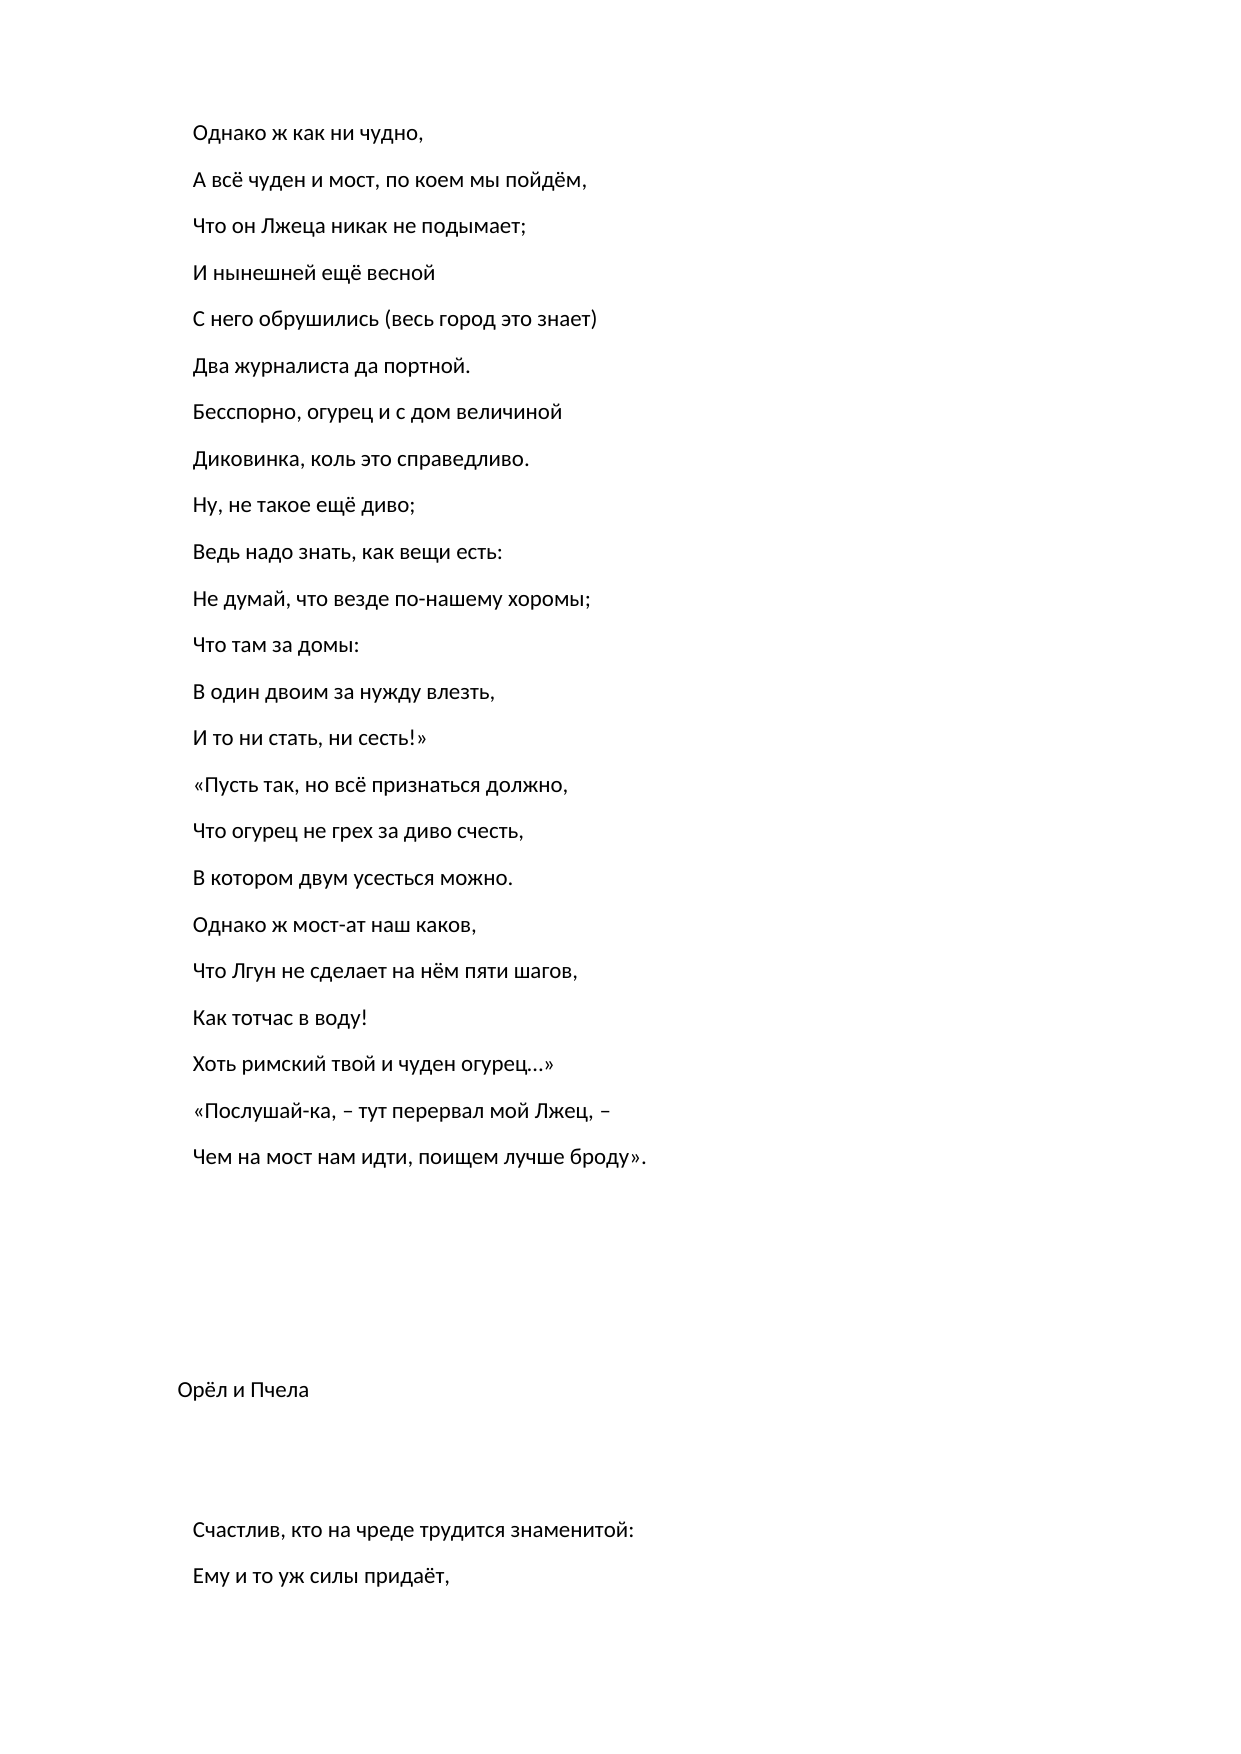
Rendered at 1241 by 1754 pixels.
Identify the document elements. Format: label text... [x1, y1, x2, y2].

text Ему и то уж силы придаёт, [177, 1562, 1152, 1589]
text Однако ж как ни чудно, [177, 118, 1152, 146]
text Счастлив, кто на чреде трудится знаменитой: [177, 1515, 1152, 1543]
text Орёл и Пчела [177, 1375, 1152, 1403]
text «Пусть так, но всё признаться должно, [177, 770, 1152, 798]
text Что огурец не грех за диво счесть, [177, 817, 1152, 844]
text Как тотчас в воду! [177, 1003, 1152, 1031]
text Ну, не такое ещё диво; [177, 491, 1152, 519]
text В один двоим за нужду влезть, [177, 677, 1152, 705]
text Что там за домы: [177, 630, 1152, 658]
text Хоть римский твой и чуден огурец…» [177, 1049, 1152, 1077]
text С него обрушились (весь город это знает) [177, 304, 1152, 332]
text Что Лгун не сделает на нём пяти шагов, [177, 956, 1152, 984]
text И нынешней ещё весной [177, 258, 1152, 286]
text «Послушай-ка, – тут перервал мой Лжец, – [177, 1096, 1152, 1124]
text Диковинка, коль это справедливо. [177, 444, 1152, 472]
text Ведь надо знать, как вещи есть: [177, 537, 1152, 565]
text Однако ж мост-ат наш каков, [177, 910, 1152, 938]
text Два журналиста да портной. [177, 351, 1152, 379]
text Чем на мост нам идти, поищем лучше броду». [177, 1142, 1152, 1171]
text В котором двум усесться можно. [177, 863, 1152, 891]
text И то ни стать, ни сесть!» [177, 723, 1152, 751]
text Что он Лжеца никак не подымает; [177, 211, 1152, 239]
text А всё чуден и мост, по коем мы пойдём, [177, 165, 1152, 193]
text Бесспорно, огурец и с дом величиной [177, 397, 1152, 426]
text Не думай, что везде по-нашему хоромы; [177, 584, 1152, 612]
